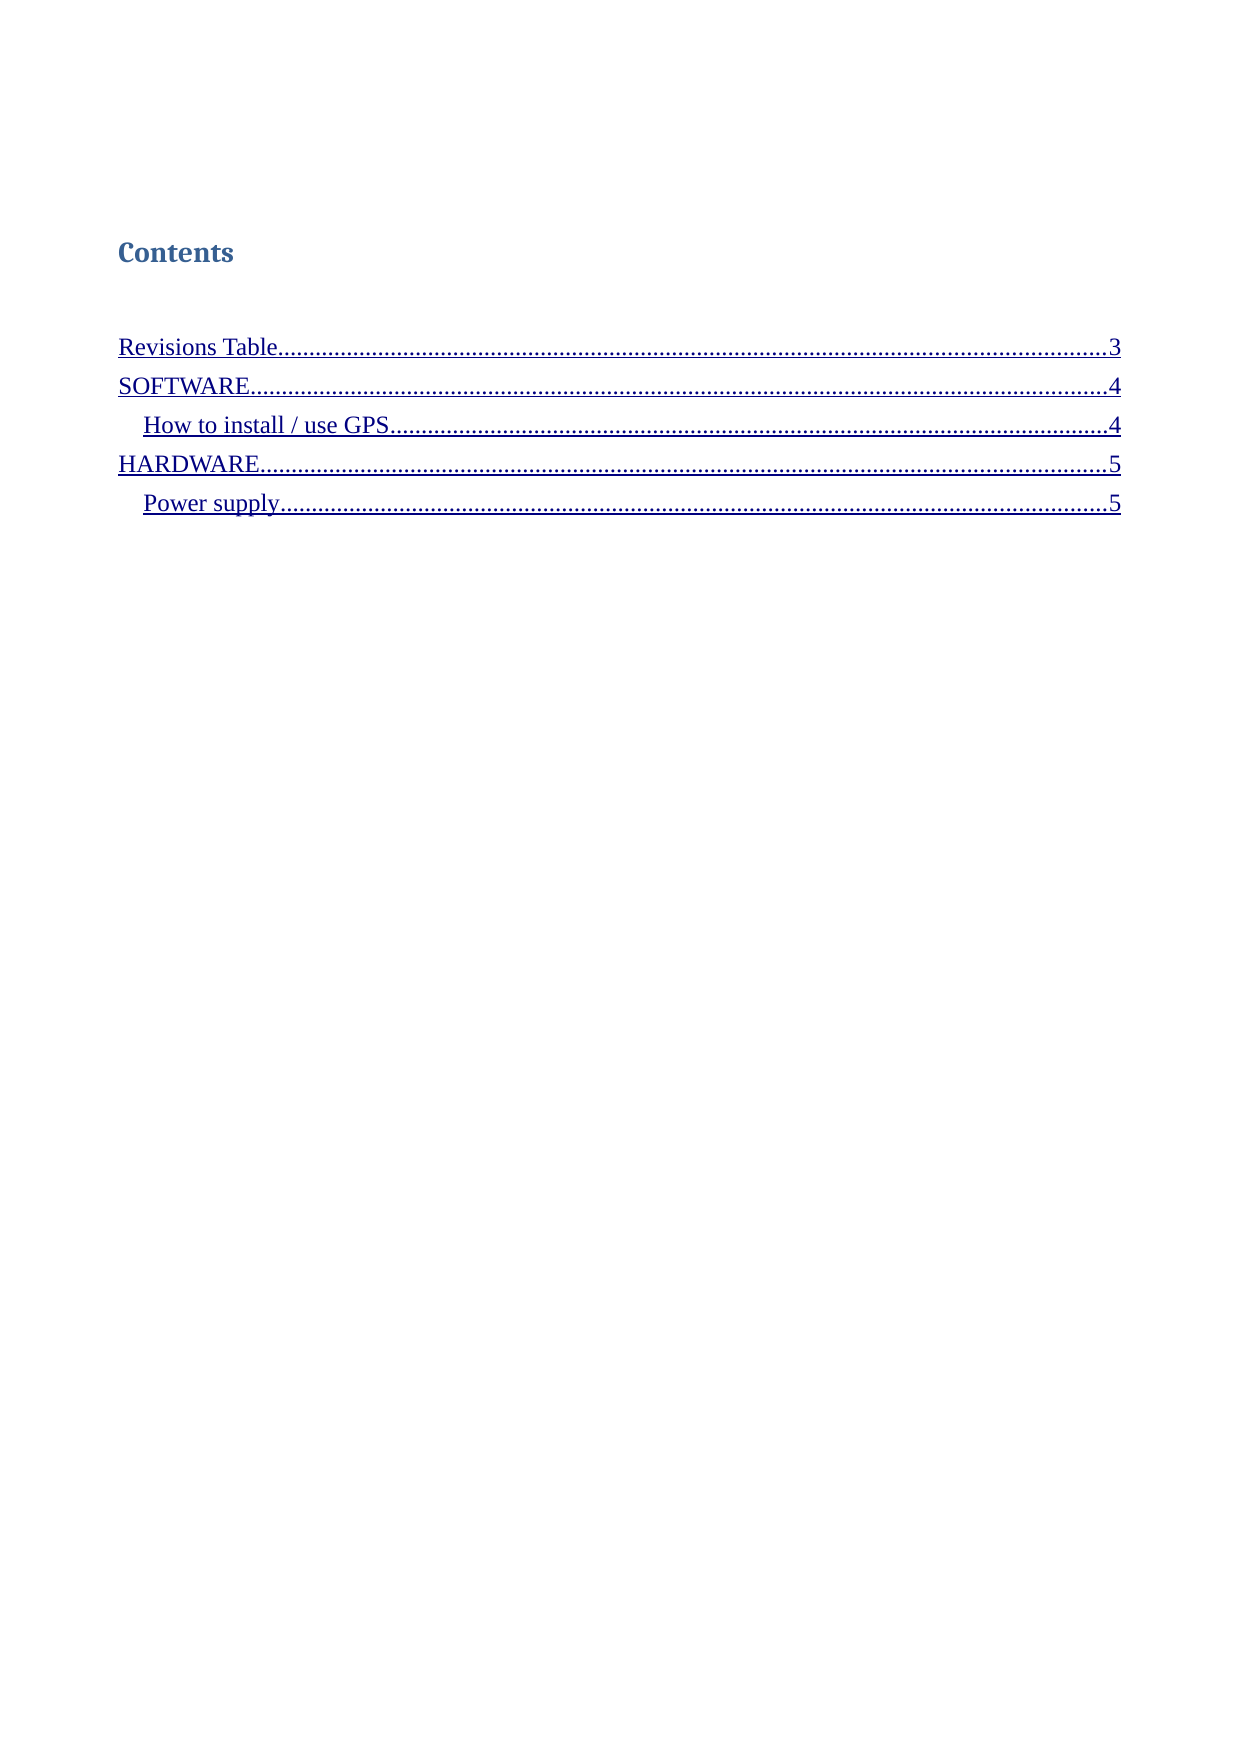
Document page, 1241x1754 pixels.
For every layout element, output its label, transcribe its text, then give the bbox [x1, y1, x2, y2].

text How to install / use GPS 4 [143, 410, 1122, 439]
text SOFTWARE 4 [118, 371, 1122, 400]
subtitle Contents [118, 236, 1122, 269]
text HARDWARE 5 [118, 449, 1122, 478]
text Revisions Table 3 [118, 332, 1122, 361]
text Power supply 5 [143, 488, 1122, 517]
